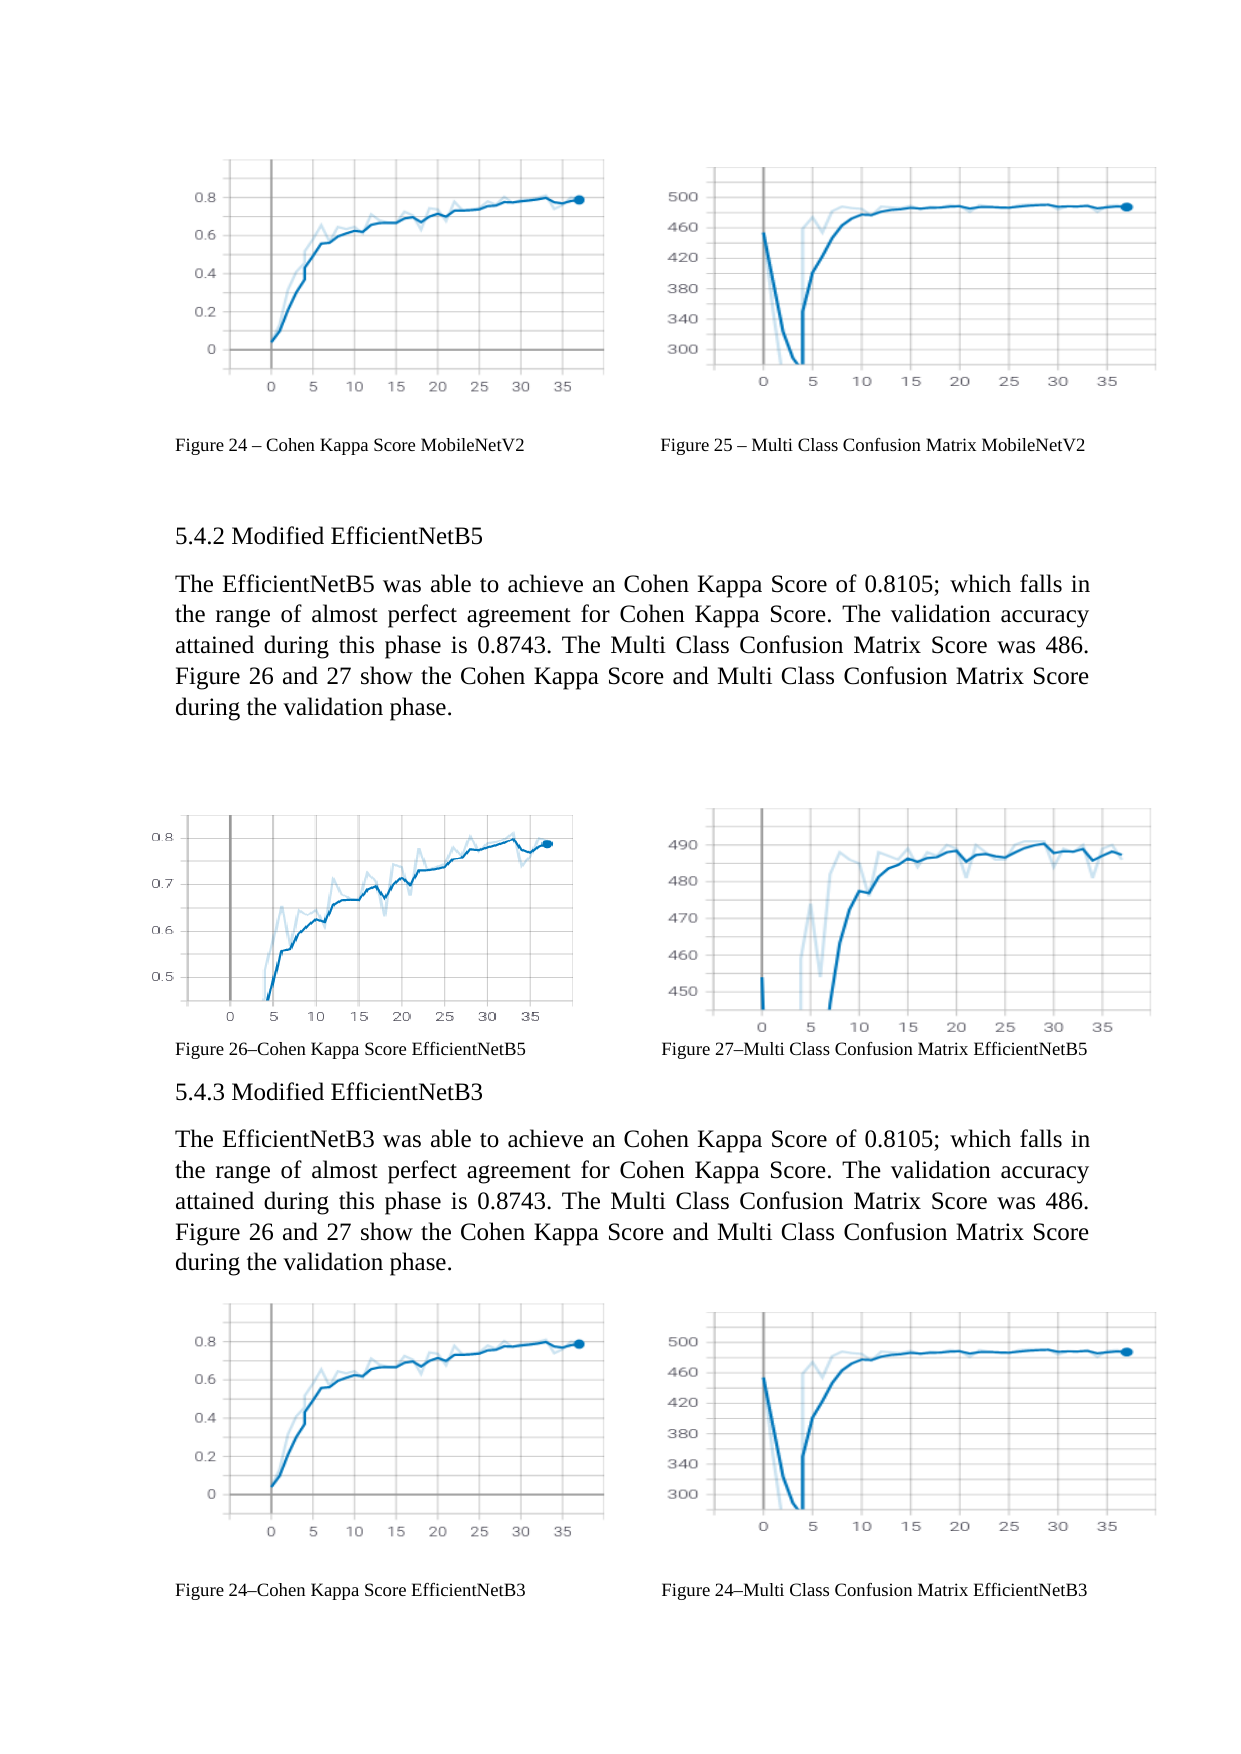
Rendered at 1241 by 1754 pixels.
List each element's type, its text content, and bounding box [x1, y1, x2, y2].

picture [665, 800, 1172, 1036]
text 5.4.2 Modified EfficientNetB5 [175, 521, 1090, 550]
text Figure 26–Cohen Kappa Score EfficientNetB5 Figure 27–Multi Class Confusion Matrix EfficientNetB5 [175, 787, 1090, 1059]
text The EfficientNetB5 was able to achieve an Cohen Kappa Score of 0.8105; which falls in the range of almost perfect agreement for Cohen Kappa Score. The validation accuracy attained during this phase is 0.8743. The Multi Class Confusion Matrix Score was 486. Figure 26 and 27 show the Cohen Kappa Score and Multi Class Confusion Matrix Score during the validation phase. [175, 569, 1090, 721]
picture [183, 1297, 640, 1545]
text 5.4.3 Modified EfficientNetB3 [175, 1077, 1090, 1106]
picture [665, 1304, 1172, 1537]
picture [183, 153, 640, 400]
text The EfficientNetB3 was able to achieve an Cohen Kappa Score of 0.8105; which falls in the range of almost perfect agreement for Cohen Kappa Score. The validation accuracy attained during this phase is 0.8743. The Multi Class Confusion Matrix Score was 486. Figure 26 and 27 show the Cohen Kappa Score and Multi Class Confusion Matrix Score during the validation phase. [175, 1124, 1090, 1276]
picture [122, 803, 642, 1026]
text Figure 24–Cohen Kappa Score EfficientNetB3 Figure 24–Multi Class Confusion Matrix EfficientNetB3 [175, 1579, 1090, 1601]
text Figure 24 – Cohen Kappa Score MobileNetV2 Figure 25 – Multi Class Confusion Matrix MobileNetV2 [175, 434, 1090, 456]
picture [665, 160, 1172, 392]
